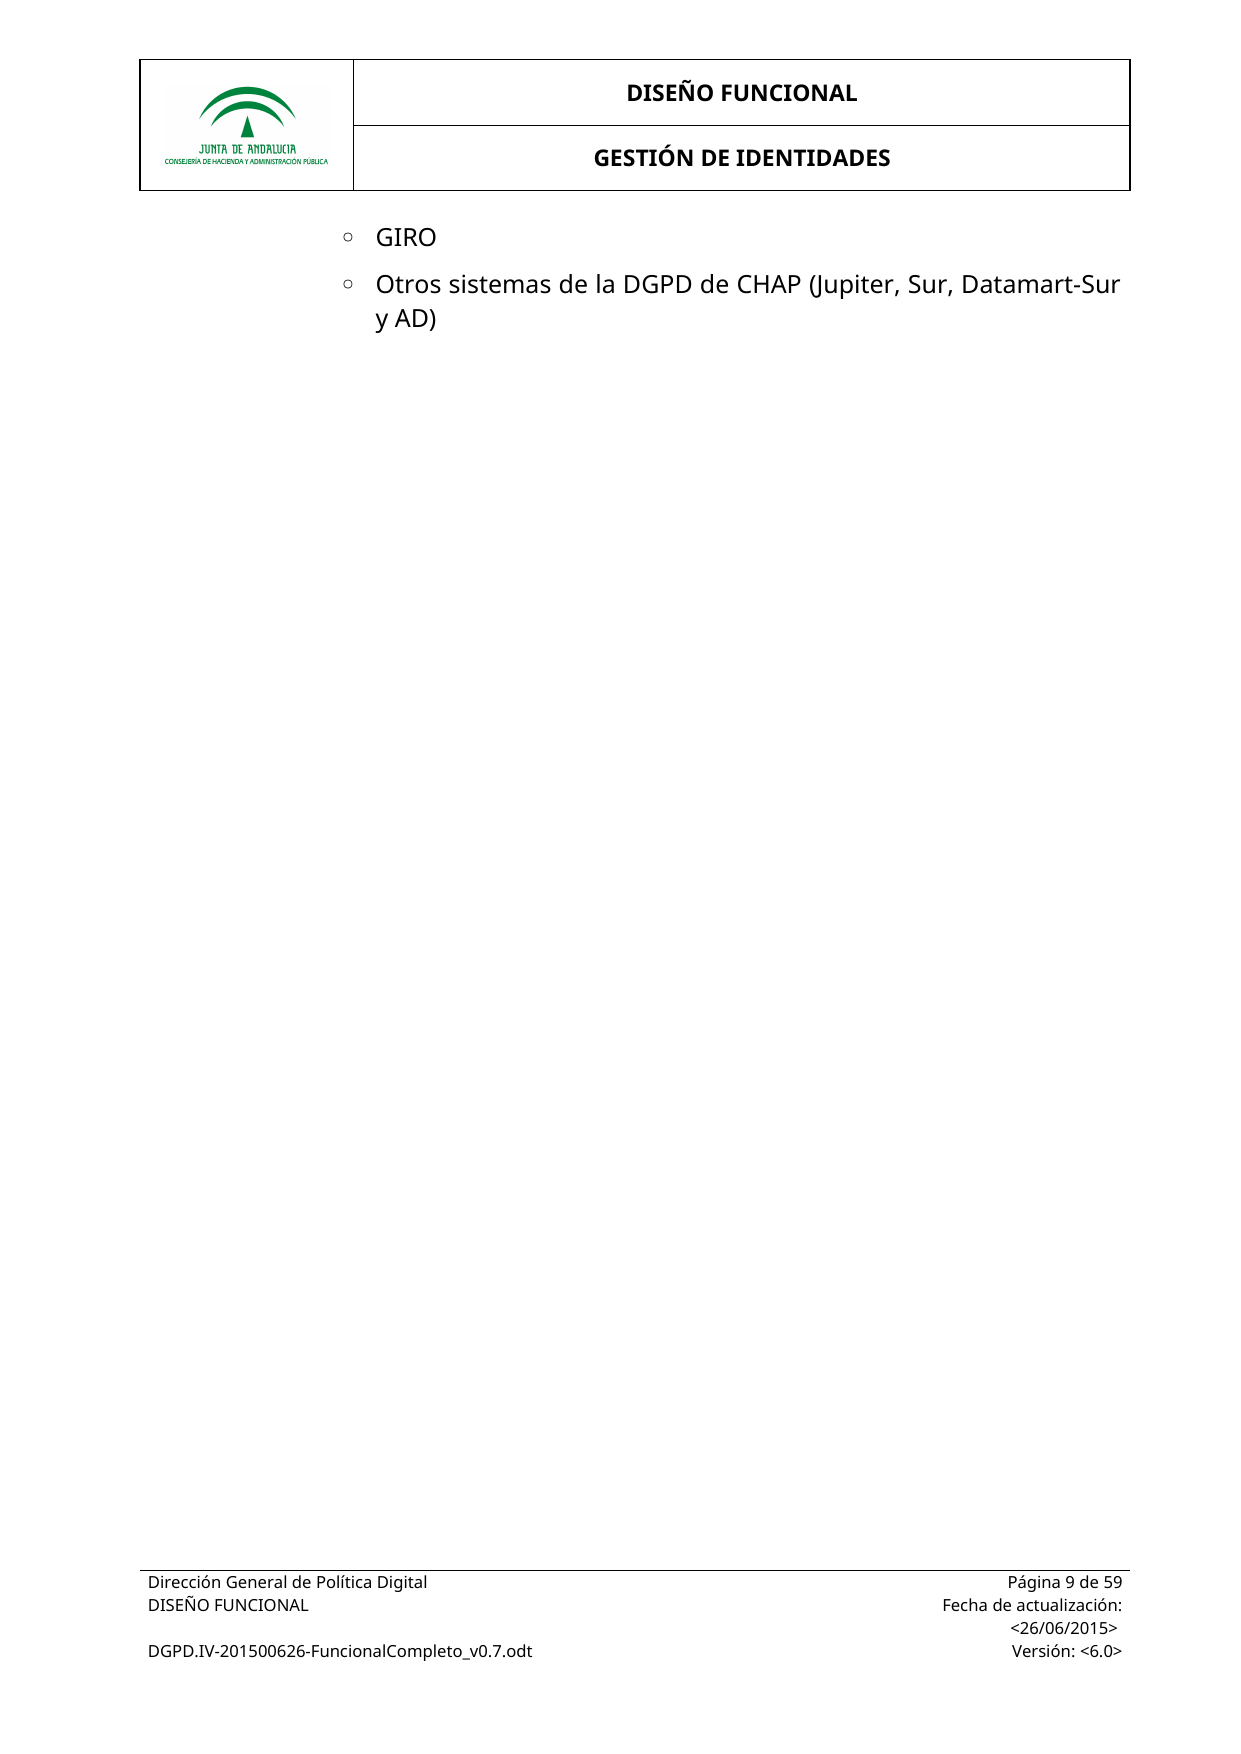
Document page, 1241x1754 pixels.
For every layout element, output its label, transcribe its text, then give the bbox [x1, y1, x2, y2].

picture [164, 85, 330, 165]
list Otros sistemas de la DGPD de CHAP (Jupiter, Sur, Datamart-Sur y AD) [338, 266, 1122, 334]
list GIRO [338, 220, 1122, 254]
